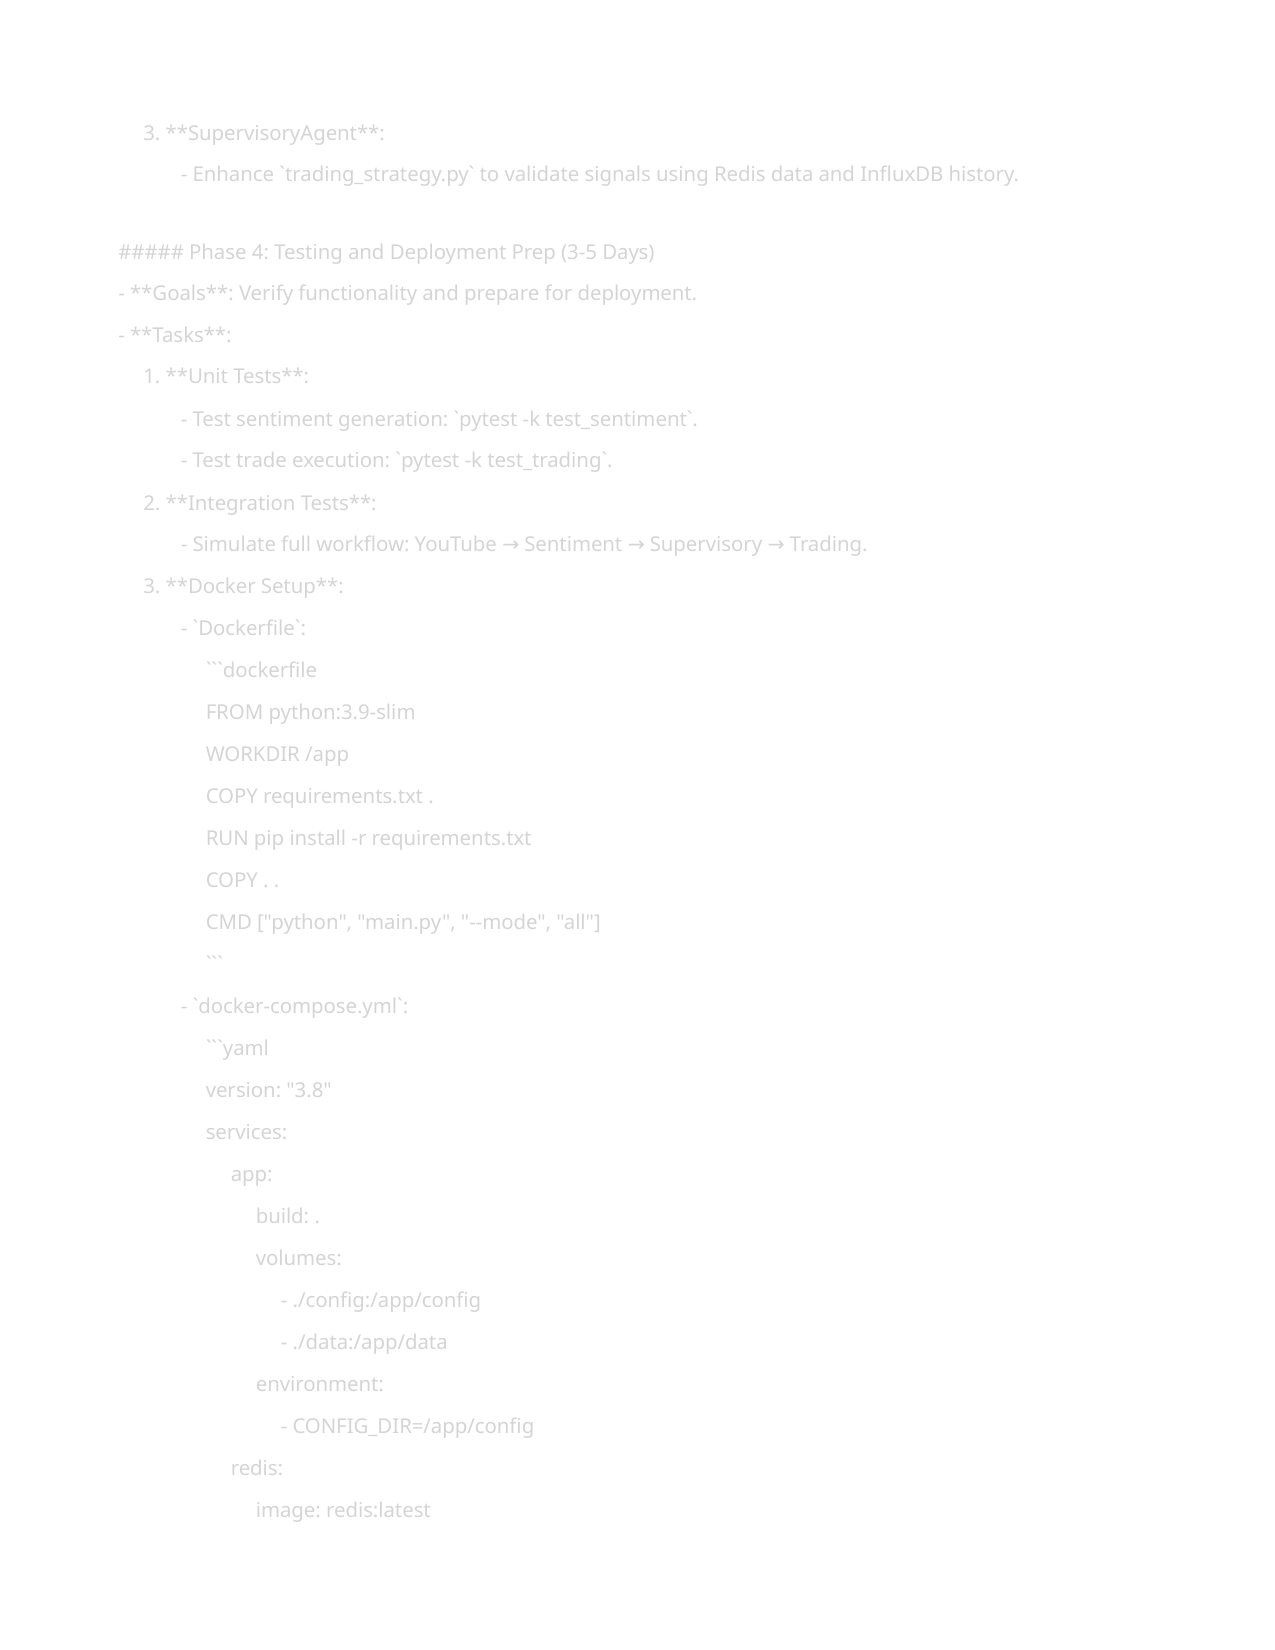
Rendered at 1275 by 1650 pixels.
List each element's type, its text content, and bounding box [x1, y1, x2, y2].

text volumes: [118, 1244, 1157, 1272]
text ```yaml [118, 1034, 1157, 1062]
text 1. **Unit Tests**: [118, 362, 1157, 390]
text 3. **SupervisoryAgent**: [118, 118, 1157, 146]
text FROM python:3.9-slim [118, 698, 1157, 726]
text app: [118, 1160, 1157, 1188]
text - CONFIG_DIR=/app/config [118, 1412, 1157, 1440]
text - `docker-compose.yml`: [118, 992, 1157, 1020]
text 3. **Docker Setup**: [118, 572, 1157, 600]
text redis: [118, 1454, 1157, 1482]
text - Enhance `trading_strategy.py` to validate signals using Redis data and InfluxDB history. [118, 160, 1157, 188]
text - `Dockerfile`: [118, 614, 1157, 642]
text ##### Phase 4: Testing and Deployment Prep (3-5 Days) [118, 237, 1157, 265]
text COPY . . [118, 866, 1157, 894]
text ``` [118, 950, 1157, 978]
text - ./config:/app/config [118, 1286, 1157, 1314]
text WORKDIR /app [118, 740, 1157, 768]
text CMD ["python", "main.py", "--mode", "all"] [118, 908, 1157, 936]
text version: "3.8" [118, 1076, 1157, 1104]
text build: . [118, 1202, 1157, 1230]
text - Test trade execution: `pytest -k test_trading`. [118, 446, 1157, 474]
text RUN pip install -r requirements.txt [118, 824, 1157, 852]
text COPY requirements.txt . [118, 782, 1157, 810]
text - **Tasks**: [118, 321, 1157, 348]
text image: redis:latest [118, 1496, 1157, 1524]
text - Test sentiment generation: `pytest -k test_sentiment`. [118, 404, 1157, 432]
text - Simulate full workflow: YouTube → Sentiment → Supervisory → Trading. [118, 530, 1157, 558]
text ```dockerfile [118, 656, 1157, 684]
text 2. **Integration Tests**: [118, 488, 1157, 516]
text services: [118, 1118, 1157, 1146]
text environment: [118, 1370, 1157, 1398]
text - **Goals**: Verify functionality and prepare for deployment. [118, 279, 1157, 307]
text - ./data:/app/data [118, 1328, 1157, 1356]
